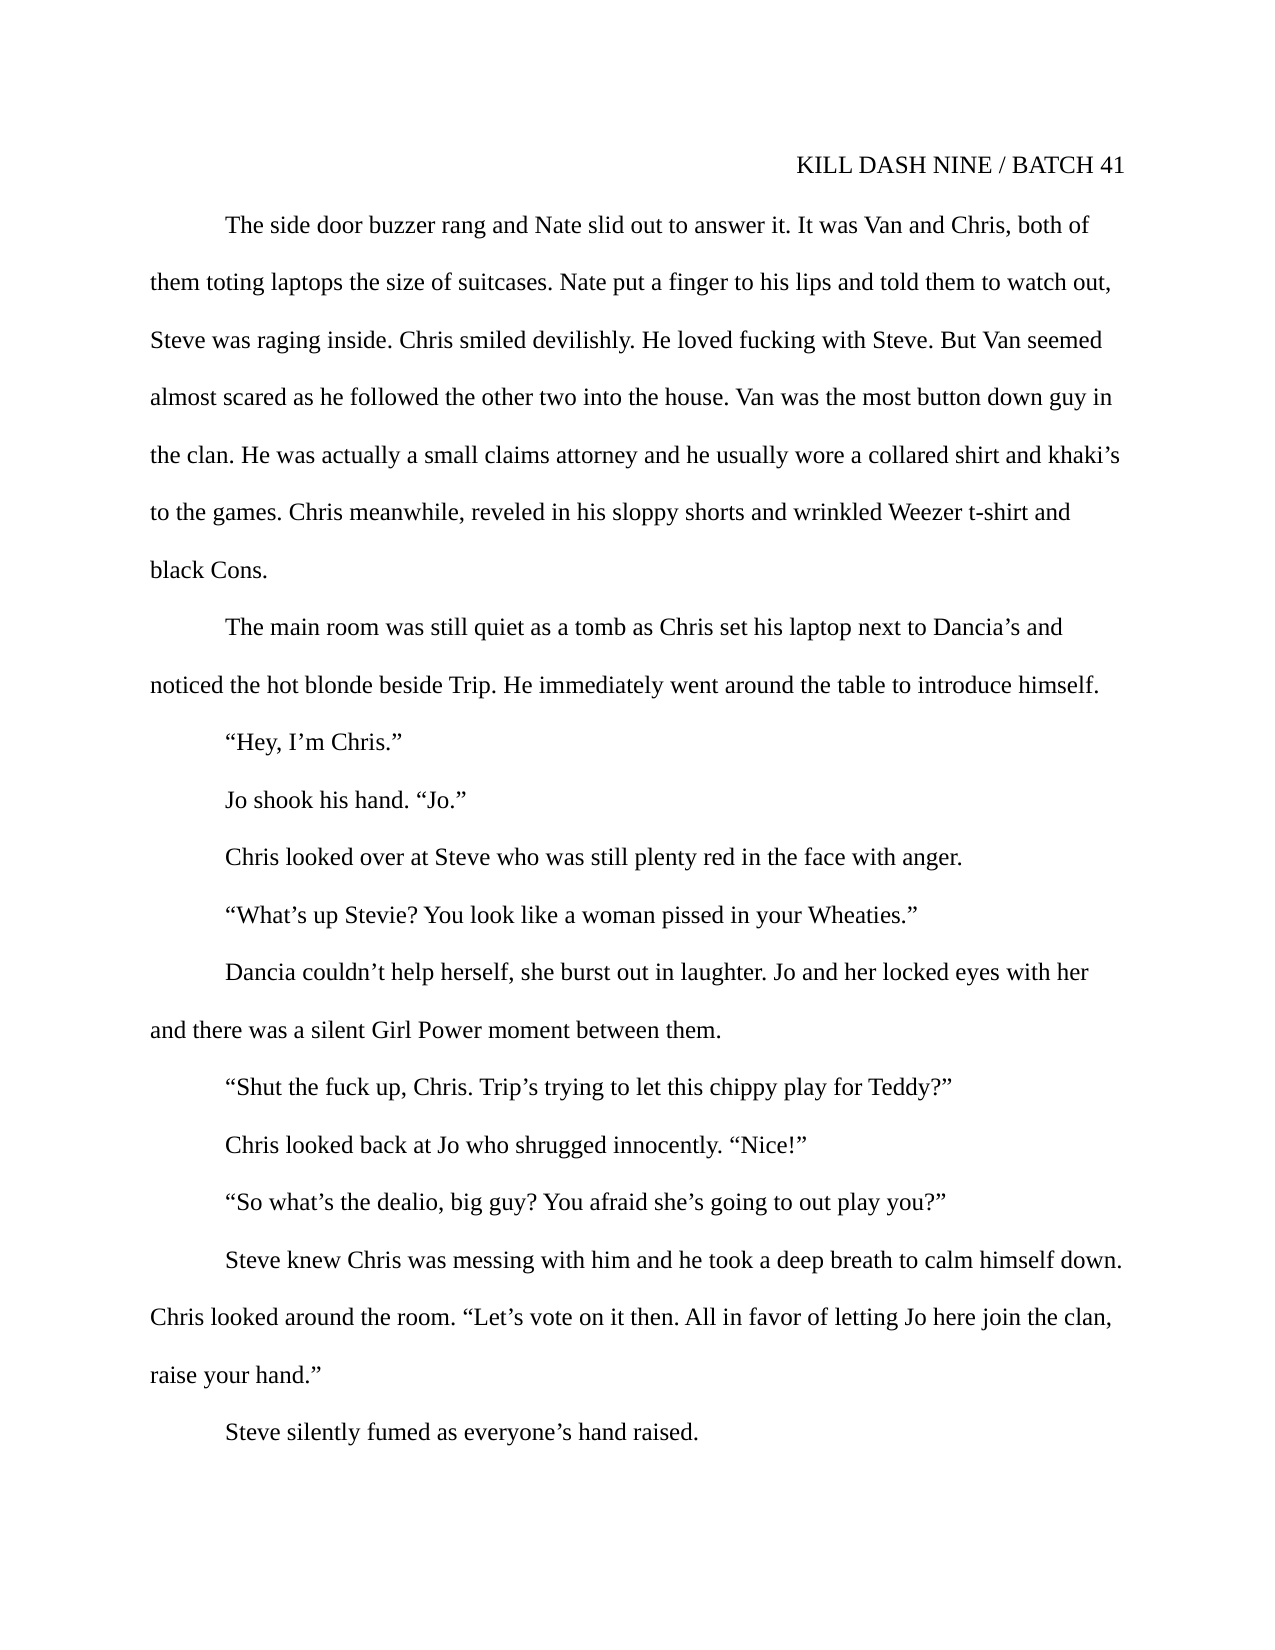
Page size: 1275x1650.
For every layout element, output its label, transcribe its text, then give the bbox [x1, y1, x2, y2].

text “What’s up Stevie? You look like a woman pissed in your Wheaties.” [150, 900, 1125, 929]
text Chris looked back at Jo who shrugged innocently. “Nice!” [150, 1130, 1125, 1159]
text Steve silently fumed as everyone’s hand raised. [150, 1417, 1125, 1446]
text “So what’s the dealio, big guy? You afraid she’s going to out play you?” [150, 1187, 1125, 1216]
text The main room was still quiet as a tomb as Chris set his laptop next to Dancia’s and noticed the hot blonde beside Trip. He immediately went around the table to introduce himself. [150, 612, 1125, 699]
text Dancia couldn’t help herself, she burst out in laughter. Jo and her locked eyes with her and there was a silent Girl Power moment between them. [150, 957, 1125, 1044]
text Chris looked over at Steve who was still plenty red in the face with anger. [150, 842, 1125, 871]
text The side door buzzer rang and Nate slid out to answer it. It was Van and Chris, both of them toting laptops the size of suitcases. Nate put a finger to his lips and told them to watch out, Steve was raging inside. Chris smiled devilishly. He loved fucking with Steve. But Van seemed almost scared as he followed the other two into the house. Van was the most button down guy in the clan. He was actually a small claims attorney and he usually wore a collared shirt and khaki’s to the games. Chris meanwhile, reveled in his sloppy shorts and wrinkled Weezer t-shirt and black Cons. [150, 210, 1125, 584]
text Steve knew Chris was messing with him and he took a deep breath to calm himself down. Chris looked around the room. “Let’s vote on it then. All in favor of letting Jo here join the clan, raise your hand.” [150, 1245, 1125, 1389]
text “Shut the fuck up, Chris. Trip’s trying to let this chippy play for Teddy?” [150, 1072, 1125, 1101]
text Jo shook his hand. “Jo.” [150, 785, 1125, 814]
text “Hey, I’m Chris.” [150, 727, 1125, 756]
